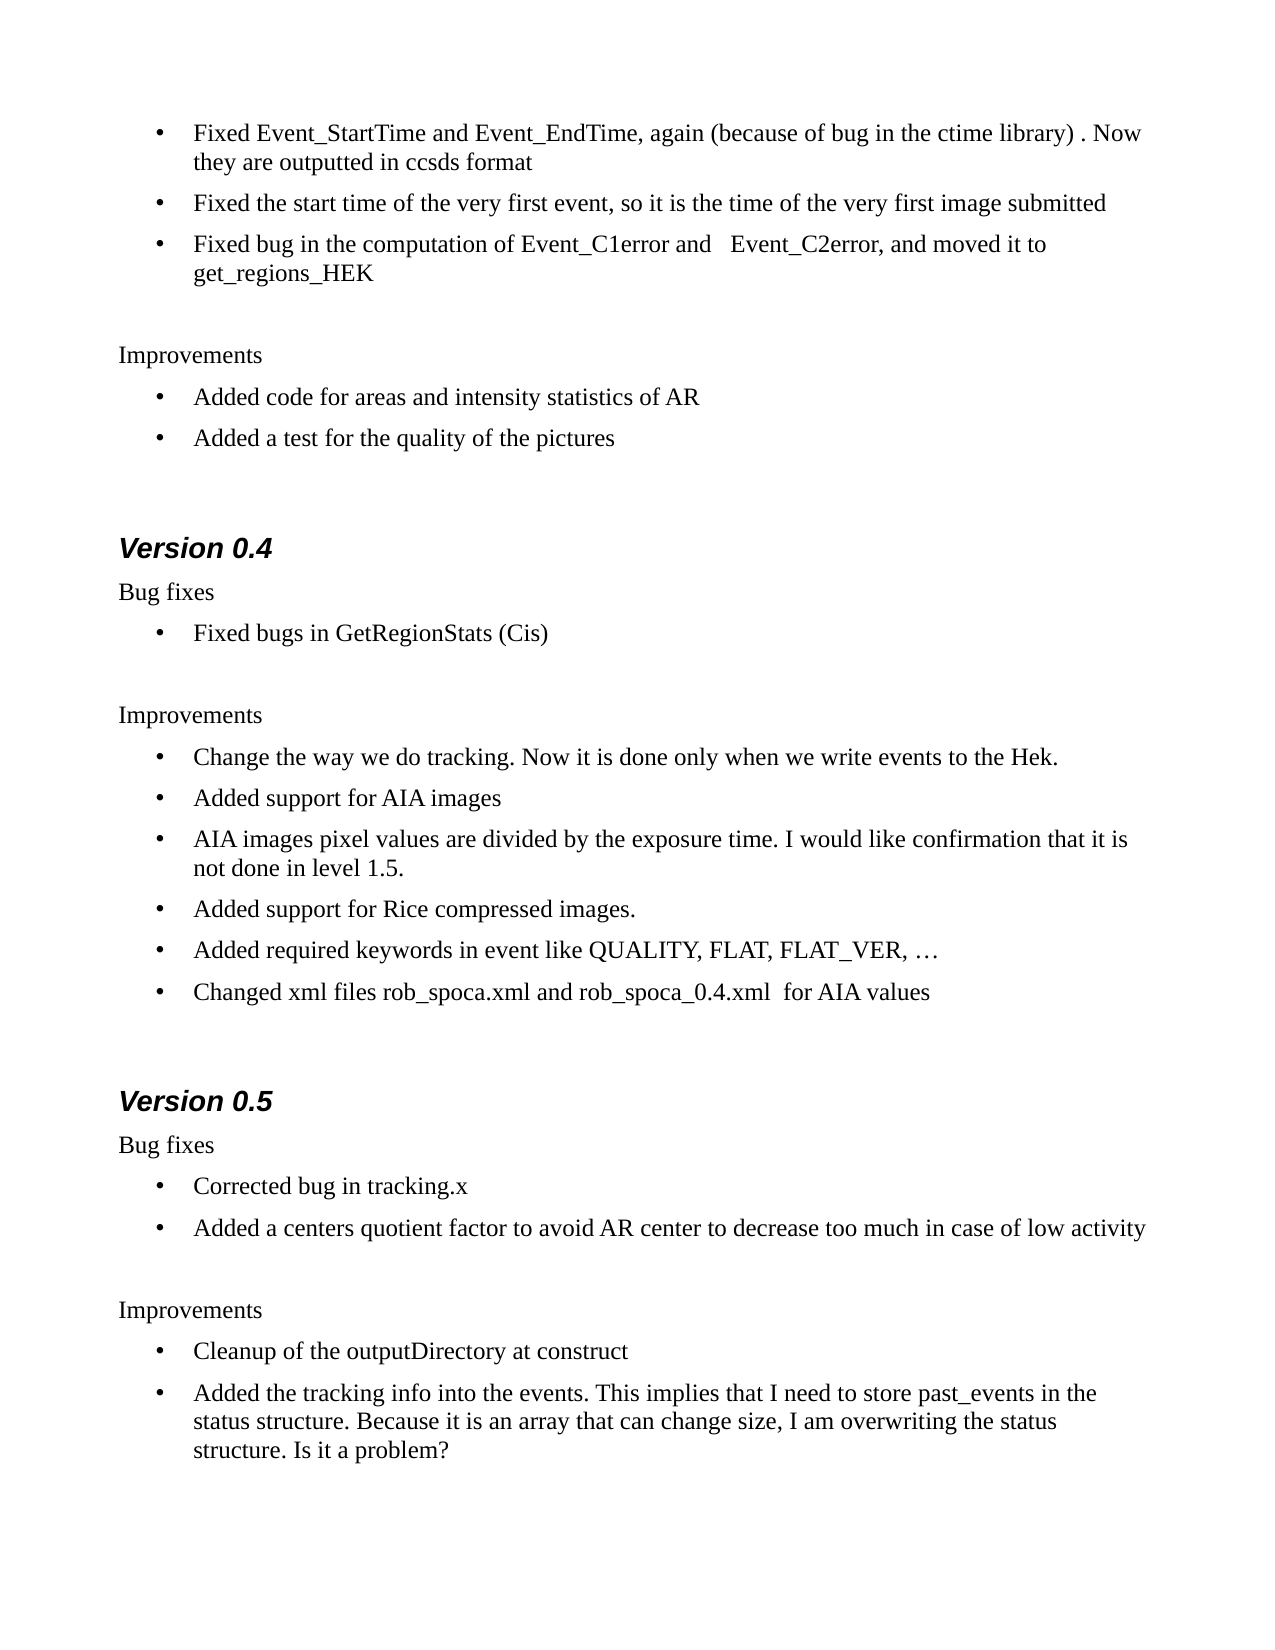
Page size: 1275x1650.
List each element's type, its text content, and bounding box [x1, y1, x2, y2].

list Added support for Rice compressed images. [156, 894, 1157, 923]
list Fixed Event_StartTime and Event_EndTime, again (because of bug in the ctime library) . Now they are outputted in ccsds format [156, 118, 1157, 176]
subtitle Version 0.4 [118, 531, 1157, 564]
list AIA images pixel values are divided by the exposure time. I would like confirmation that it is not done in level 1.5. [156, 824, 1157, 882]
list Cleanup of the outputDirectory at construct [156, 1336, 1157, 1365]
list Added required keywords in event like QUALITY, FLAT, FLAT_VER, … [156, 935, 1157, 964]
list Corrected bug in tracking.x [156, 1171, 1157, 1200]
text Improvements [118, 341, 1157, 369]
list Added support for AIA images [156, 783, 1157, 812]
list Fixed bugs in GetRegionStats (Cis) [156, 618, 1157, 647]
text Bug fixes [118, 577, 1157, 605]
text Bug fixes [118, 1130, 1157, 1159]
list Change the way we do tracking. Now it is done only when we write events to the Hek. [156, 742, 1157, 770]
text Improvements [118, 700, 1157, 729]
list Added the tracking info into the events. This implies that I need to store past_events in the status structure. Because it is an array that can change size, I am overwriting the status structure. Is it a problem? [156, 1378, 1157, 1464]
text Improvements [118, 1295, 1157, 1324]
list Fixed the start time of the very first event, so it is the time of the very first image submitted [156, 188, 1157, 217]
list Fixed bug in the computation of Event_C1error and Event_C2error, and moved it to get_regions_HEK [156, 229, 1157, 287]
list Changed xml files rob_spoca.xml and rob_spoca_0.4.xml for AIA values [156, 977, 1157, 1005]
list Added a test for the quality of the pictures [156, 423, 1157, 452]
list Added a centers quotient factor to avoid AR center to decrease too much in case of low activity [156, 1213, 1157, 1241]
subtitle Version 0.5 [118, 1084, 1157, 1118]
list Added code for areas and intensity statistics of AR [156, 382, 1157, 411]
